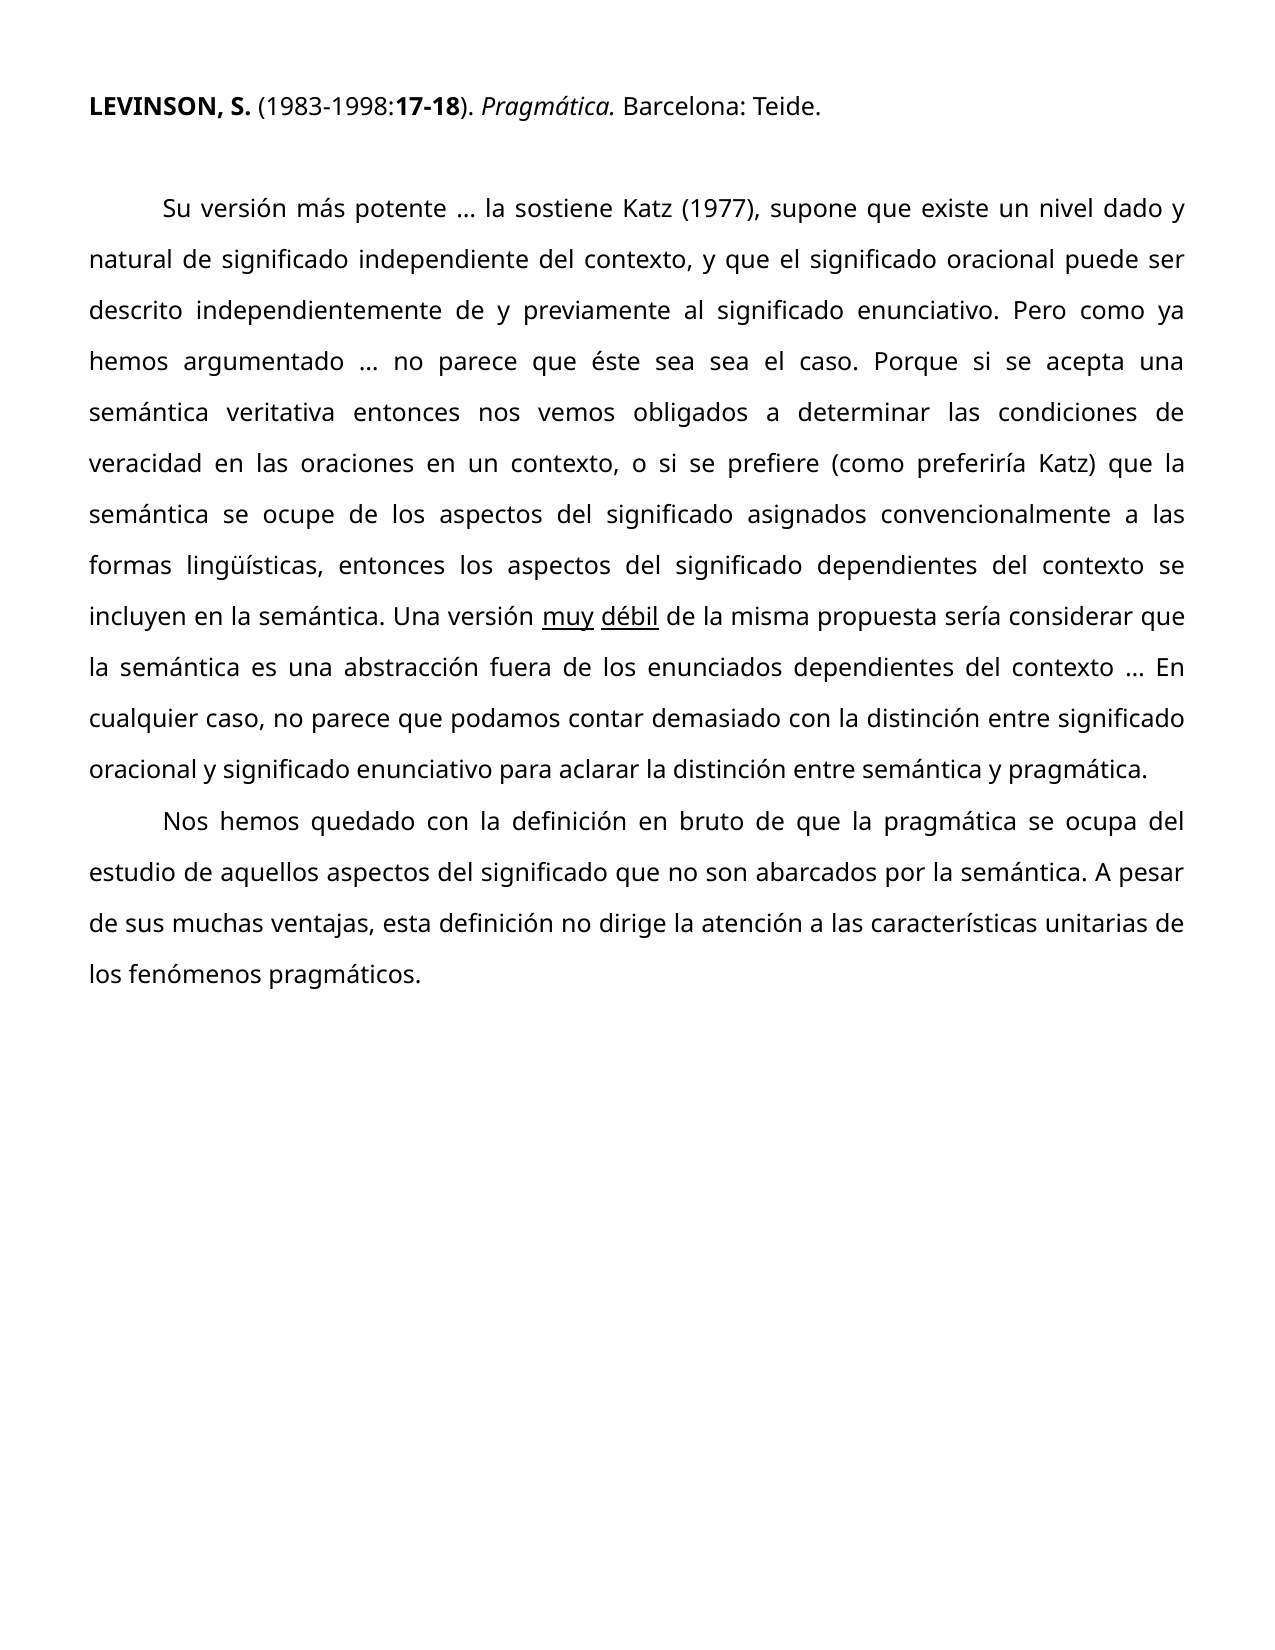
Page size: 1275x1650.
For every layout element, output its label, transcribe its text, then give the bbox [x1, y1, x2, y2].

text LEVINSON, S. (1983-1998:17-18). Pragmática. Barcelona: Teide. [88, 88, 1186, 123]
text Nos hemos quedado con la definición en bruto de que la pragmática se ocupa del estudio de aquellos aspectos del significado que no son abarcados por la semántica. A pesar de sus muchas ventajas, esta definición no dirige la atención a las características unitarias de los fenómenos pragmáticos. [88, 803, 1186, 990]
text Su versión más potente … la sostiene Katz (1977), supone que existe un nivel dado y natural de significado independiente del contexto, y que el significado oracional puede ser descrito independientemente de y previamente al significado enunciativo. Pero como ya hemos argumentado … no parece que éste sea sea el caso. Porque si se acepta una semántica veritativa entonces nos vemos obligados a determinar las condiciones de veracidad en las oraciones en un contexto, o si se prefiere (como preferiría Katz) que la semántica se ocupe de los aspectos del significado asignados convencionalmente a las formas lingüísticas, entonces los aspectos del significado dependientes del contexto se incluyen en la semántica. Una versión muy débil de la misma propuesta sería considerar que la semántica es una abstracción fuera de los enunciados dependientes del contexto … En cualquier caso, no parece que podamos contar demasiado con la distinción entre significado oracional y significado enunciativo para aclarar la distinción entre semántica y pragmática. [88, 191, 1186, 786]
